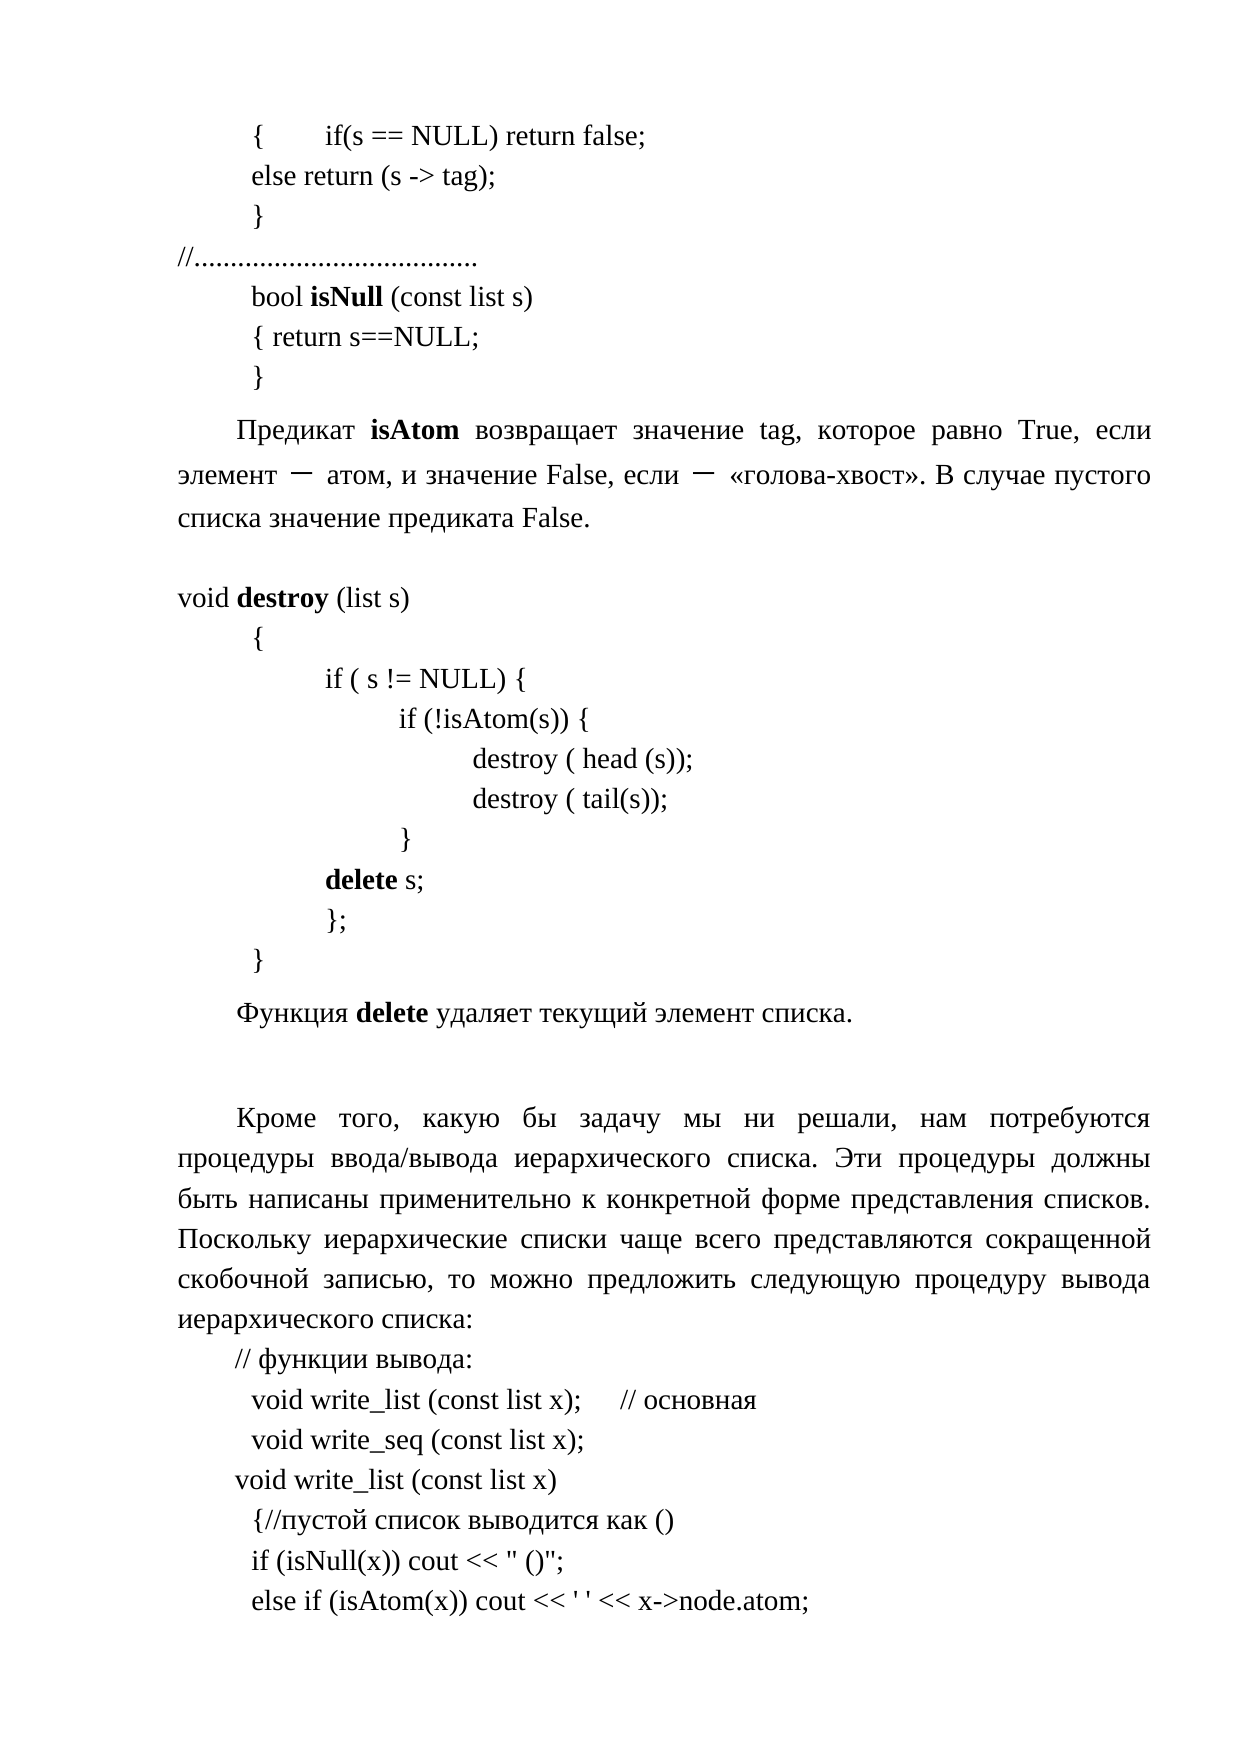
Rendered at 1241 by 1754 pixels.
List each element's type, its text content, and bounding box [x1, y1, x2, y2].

text //....................................... [177, 239, 1151, 272]
text } [177, 822, 1151, 855]
text { if(s == NULL) return false; [177, 118, 1151, 152]
text void write_list (const list x); // основная [177, 1382, 1151, 1415]
text bool isNull (const list s) [177, 279, 1151, 312]
text destroy ( tail(s)); [177, 781, 1151, 815]
text if (!isAtom(s)) { [177, 701, 1151, 734]
text if ( s != NULL) { [177, 661, 1151, 694]
text Функция delete удаляет текущий элемент списка. [177, 995, 1152, 1028]
text delete s; [177, 862, 1151, 895]
text // функции вывода: [177, 1342, 1151, 1375]
text Кроме того, какую бы задачу мы ни решали, нам потребуются процедуры ввода/вывода иерархического списка. Эти процедуры должны быть написаны применительно к конкретной форме представления списков. Поскольку иерархические списки чаще всего представляются сокращенной скобочной записью, то можно предложить следующую процедуру вывода иерархического списка: [177, 1100, 1152, 1335]
text void write_seq (const list x); [177, 1422, 1151, 1456]
text destroy ( head (s)); [177, 741, 1151, 775]
text {//пустой список выводится как () [177, 1502, 1151, 1536]
text void destroy (list s) [177, 580, 1151, 614]
text }; [177, 902, 1151, 936]
text } [177, 942, 1151, 976]
text else return (s -> tag); [177, 158, 1151, 192]
text } [177, 198, 1151, 232]
text void write_list (const list x) [177, 1462, 1151, 1496]
text { [177, 621, 1151, 654]
text { return s==NULL; [177, 319, 1151, 353]
text else if (isAtom(x)) cout << ' ' << x->node.atom; [177, 1583, 1151, 1616]
text } [177, 359, 1151, 393]
text Предикат isAtom возвращает значение tag, которое равно True, если элемент － атом, и значение False, если － «голова-хвост». В случае пустого списка значение предиката False. [177, 412, 1152, 533]
text if (isNull(x)) cout << " ()"; [177, 1543, 1151, 1576]
